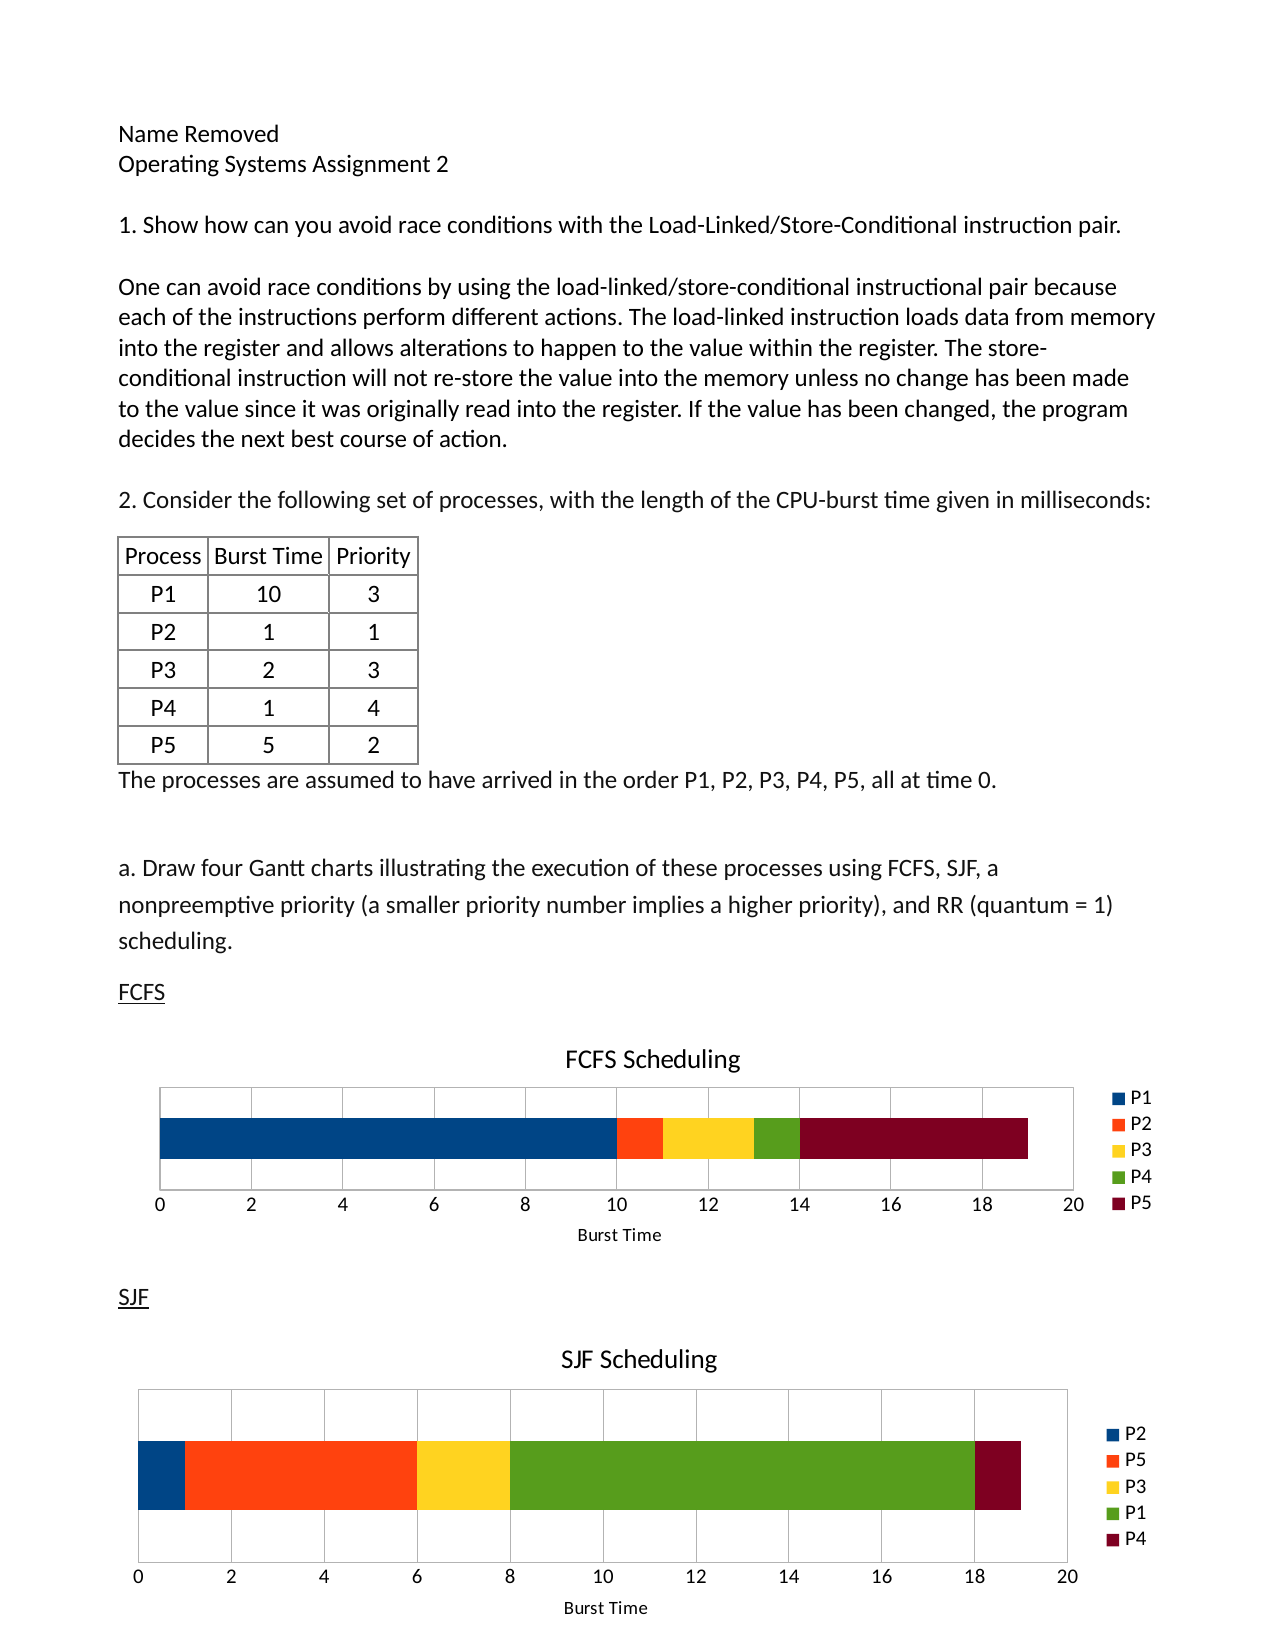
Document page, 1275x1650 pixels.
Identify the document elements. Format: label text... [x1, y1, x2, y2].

text Name Removed [118, 118, 1157, 149]
table_cell 2 [330, 727, 417, 763]
table_header Burst Time [209, 538, 328, 573]
table_cell P1 [119, 576, 207, 611]
table_header Process [119, 538, 207, 573]
table_cell P2 [119, 614, 207, 649]
table_cell 4 [330, 689, 417, 725]
table_cell 1 [209, 689, 328, 725]
text SJF [118, 1281, 1157, 1312]
table_cell 10 [209, 576, 328, 611]
table_cell 3 [330, 651, 417, 687]
text The processes are assumed to have arrived in the order P1, P2, P3, P4, P5, all at time 0. [118, 764, 1157, 795]
table_cell P5 [119, 727, 207, 763]
table_header Priority [330, 538, 417, 573]
text 2. Consider the following set of processes, with the length of the CPU-burst time given in milliseconds: [118, 484, 1157, 515]
text a. Draw four Gantt charts illustrating the execution of these processes using FCFS, SJF, a nonpreemptive priority (a smaller priority number implies a higher priority), and RR (quantum = 1) scheduling. [118, 816, 1157, 956]
text One can avoid race conditions by using the load-linked/store-conditional instructional pair because each of the instructions perform different actions. The load-linked instruction loads data from memory into the register and allows alterations to happen to the value within the register. The store-conditional instruction will not re-store the value into the memory unless no change has been made to the value since it was originally read into the register. If the value has been changed, the program decides the next best course of action. [118, 271, 1157, 454]
table_cell 1 [330, 614, 417, 649]
table_cell P4 [119, 689, 207, 725]
table_cell 1 [209, 614, 328, 649]
text Operating Systems Assignment 2 [118, 149, 1157, 179]
table_cell 2 [209, 651, 328, 687]
table_cell P3 [119, 651, 207, 687]
table_cell 5 [209, 727, 328, 763]
text FCFS [118, 977, 1157, 1007]
text 1. Show how can you avoid race conditions with the Load-Linked/Store-Conditional instruction pair. [118, 210, 1157, 240]
table_cell 3 [330, 576, 417, 611]
